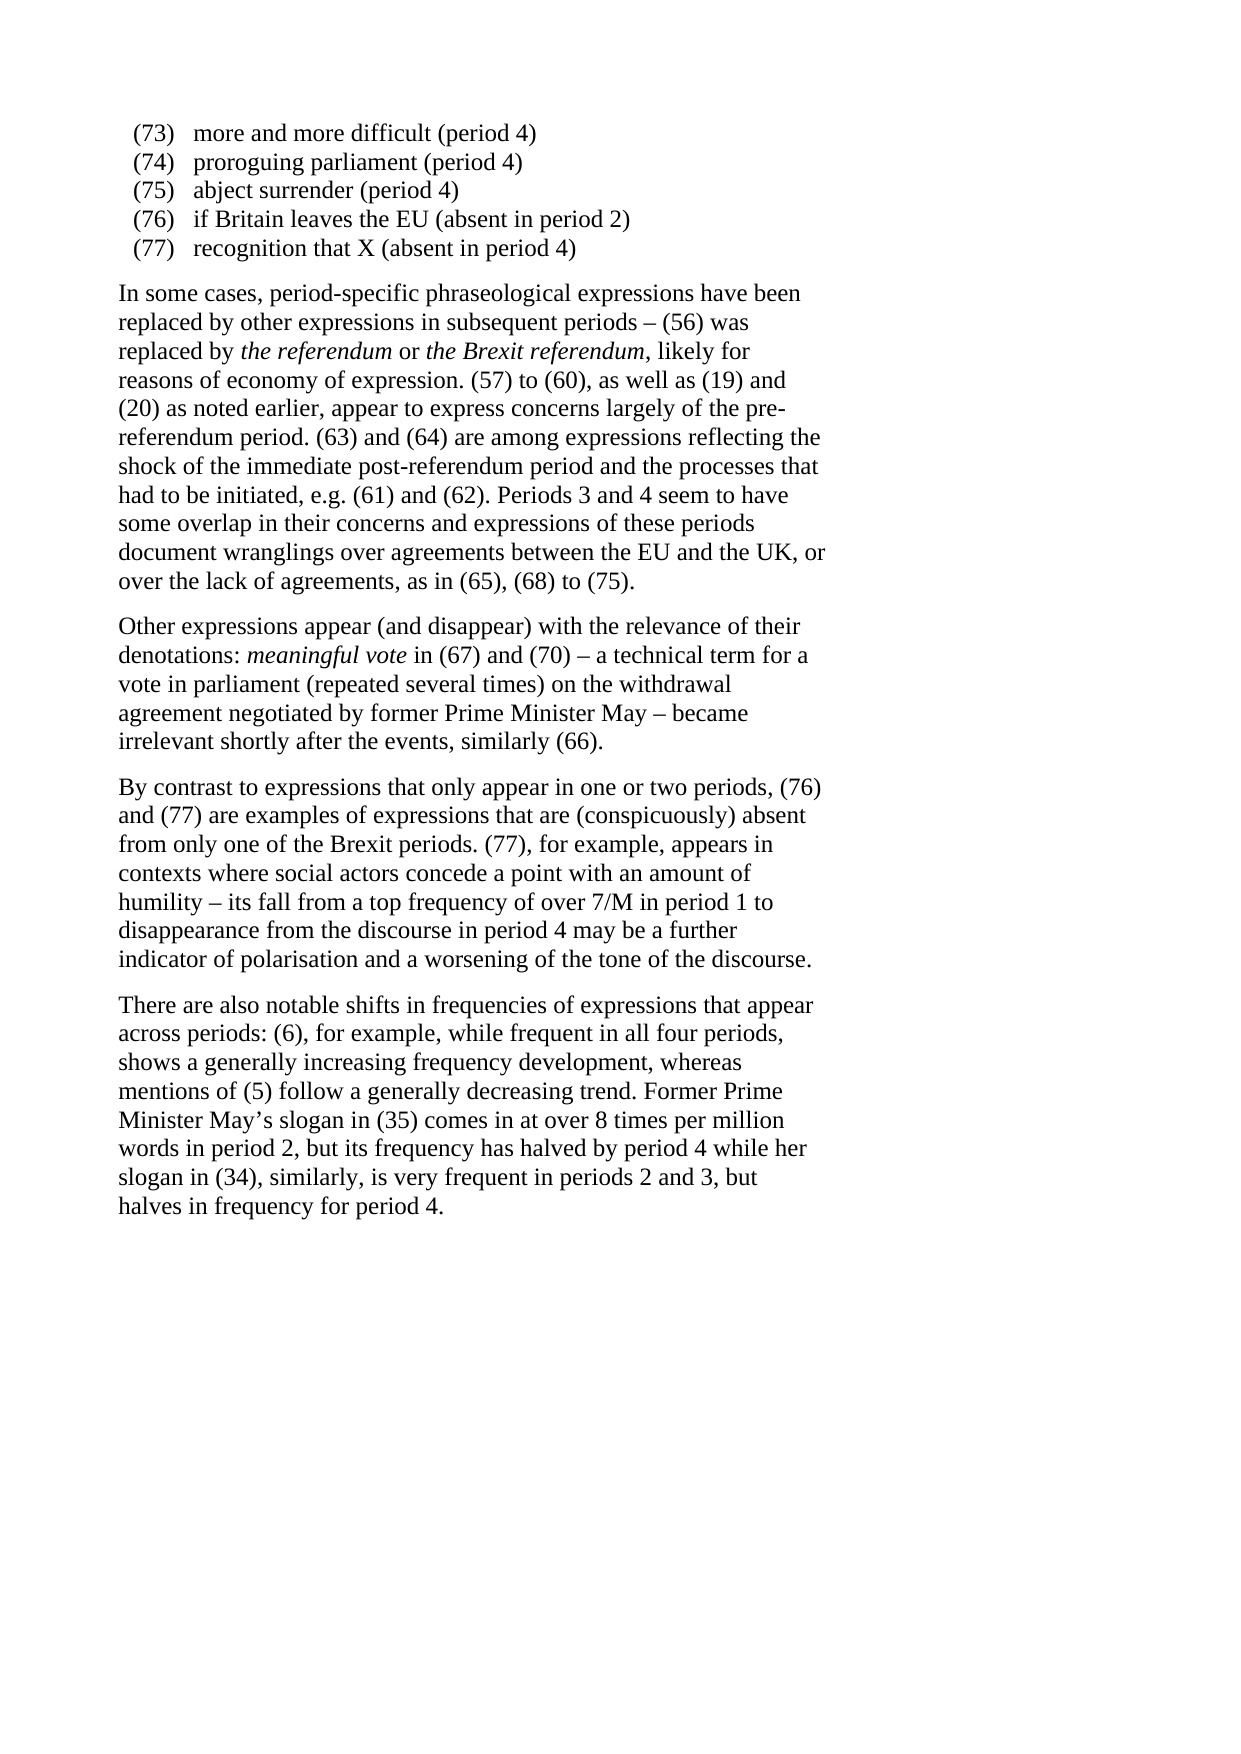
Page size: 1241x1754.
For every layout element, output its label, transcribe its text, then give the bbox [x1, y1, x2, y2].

list recognition that X (absent in period 4) [133, 233, 827, 262]
list more and more difficult (period 4) [133, 118, 827, 147]
text Other expressions appear (and disappear) with the relevance of their denotations: meaningful vote in (67) and (70) – a technical term for a vote in parliament (repeated several times) on the withdrawal agreement negotiated by former Prime Minister May – became irrelevant shortly after the events, similarly (66). [118, 611, 827, 755]
text In some cases, period-specific phraseological expressions have been replaced by other expressions in subsequent periods – (56) was replaced by the referendum or the Brexit referendum, likely for reasons of economy of expression. (57) to (60), as well as (19) and (20) as noted earlier, appear to express concerns largely of the pre-referendum period. (63) and (64) are among expressions reflecting the shock of the immediate post-referendum period and the processes that had to be initiated, e.g. (61) and (62). Periods 3 and 4 seem to have some overlap in their concerns and expressions of these periods document wranglings over agreements between the EU and the UK, or over the lack of agreements, as in (65), (68) to (75). [118, 278, 827, 595]
list abject surrender (period 4) [133, 176, 827, 204]
list if Britain leaves the EU (absent in period 2) [133, 204, 827, 233]
text There are also notable shifts in frequencies of expressions that appear across periods: (6), for example, while frequent in all four periods, shows a generally increasing frequency development, whereas mentions of (5) follow a generally decreasing trend. Former Prime Minister May’s slogan in (35) comes in at over 8 times per million words in period 2, but its frequency has halved by period 4 while her slogan in (34), similarly, is very frequent in periods 2 and 3, but halves in frequency for period 4. [118, 990, 827, 1220]
list proroguing parliament (period 4) [133, 147, 827, 176]
text By contrast to expressions that only appear in one or two periods, (76) and (77) are examples of expressions that are (conspicuously) absent from only one of the Brexit periods. (77), for example, appears in contexts where social actors concede a point with an amount of humility – its fall from a top frequency of over 7/M in period 1 to disappearance from the discourse in period 4 may be a further indicator of polarisation and a worsening of the tone of the discourse. [118, 772, 827, 973]
